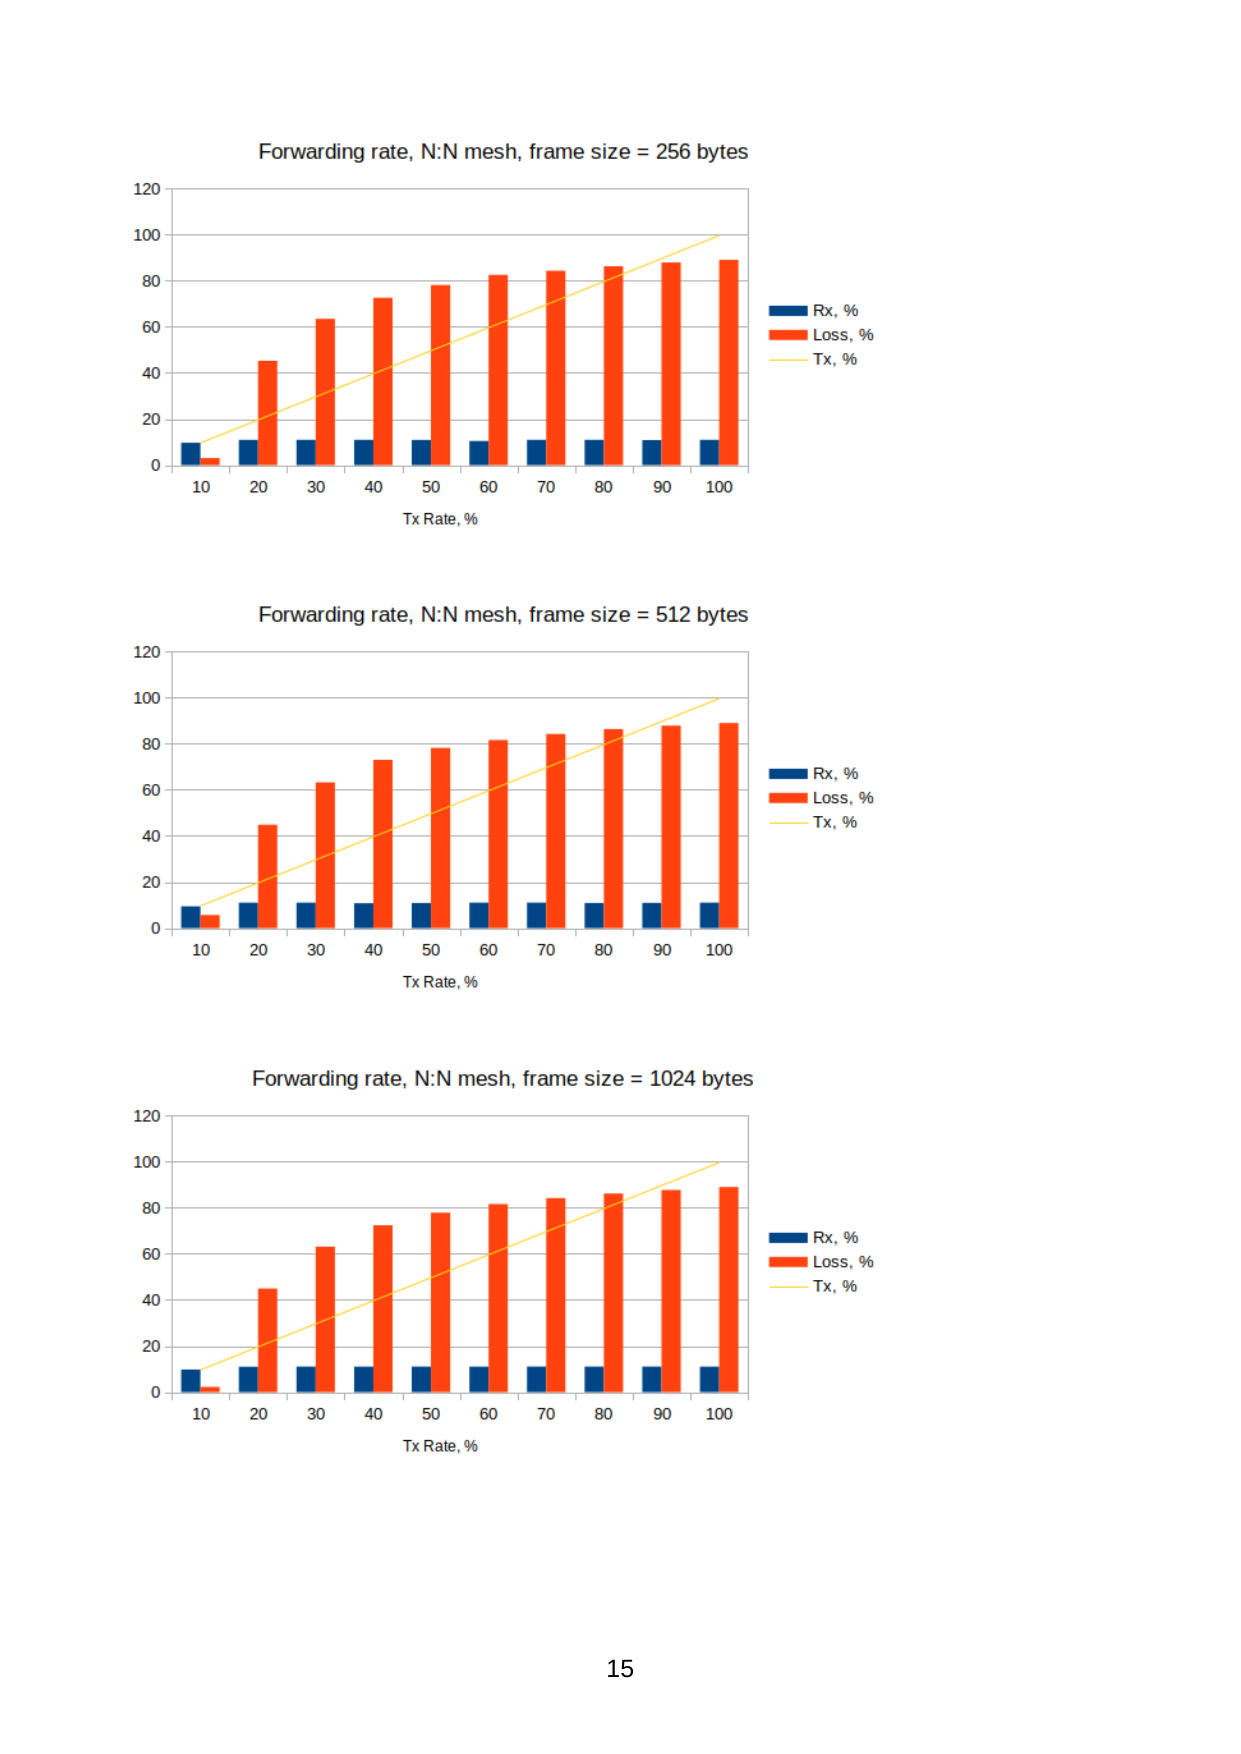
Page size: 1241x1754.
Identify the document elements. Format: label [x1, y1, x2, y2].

picture [118, 118, 891, 554]
picture [118, 581, 891, 1017]
picture [118, 1045, 891, 1481]
